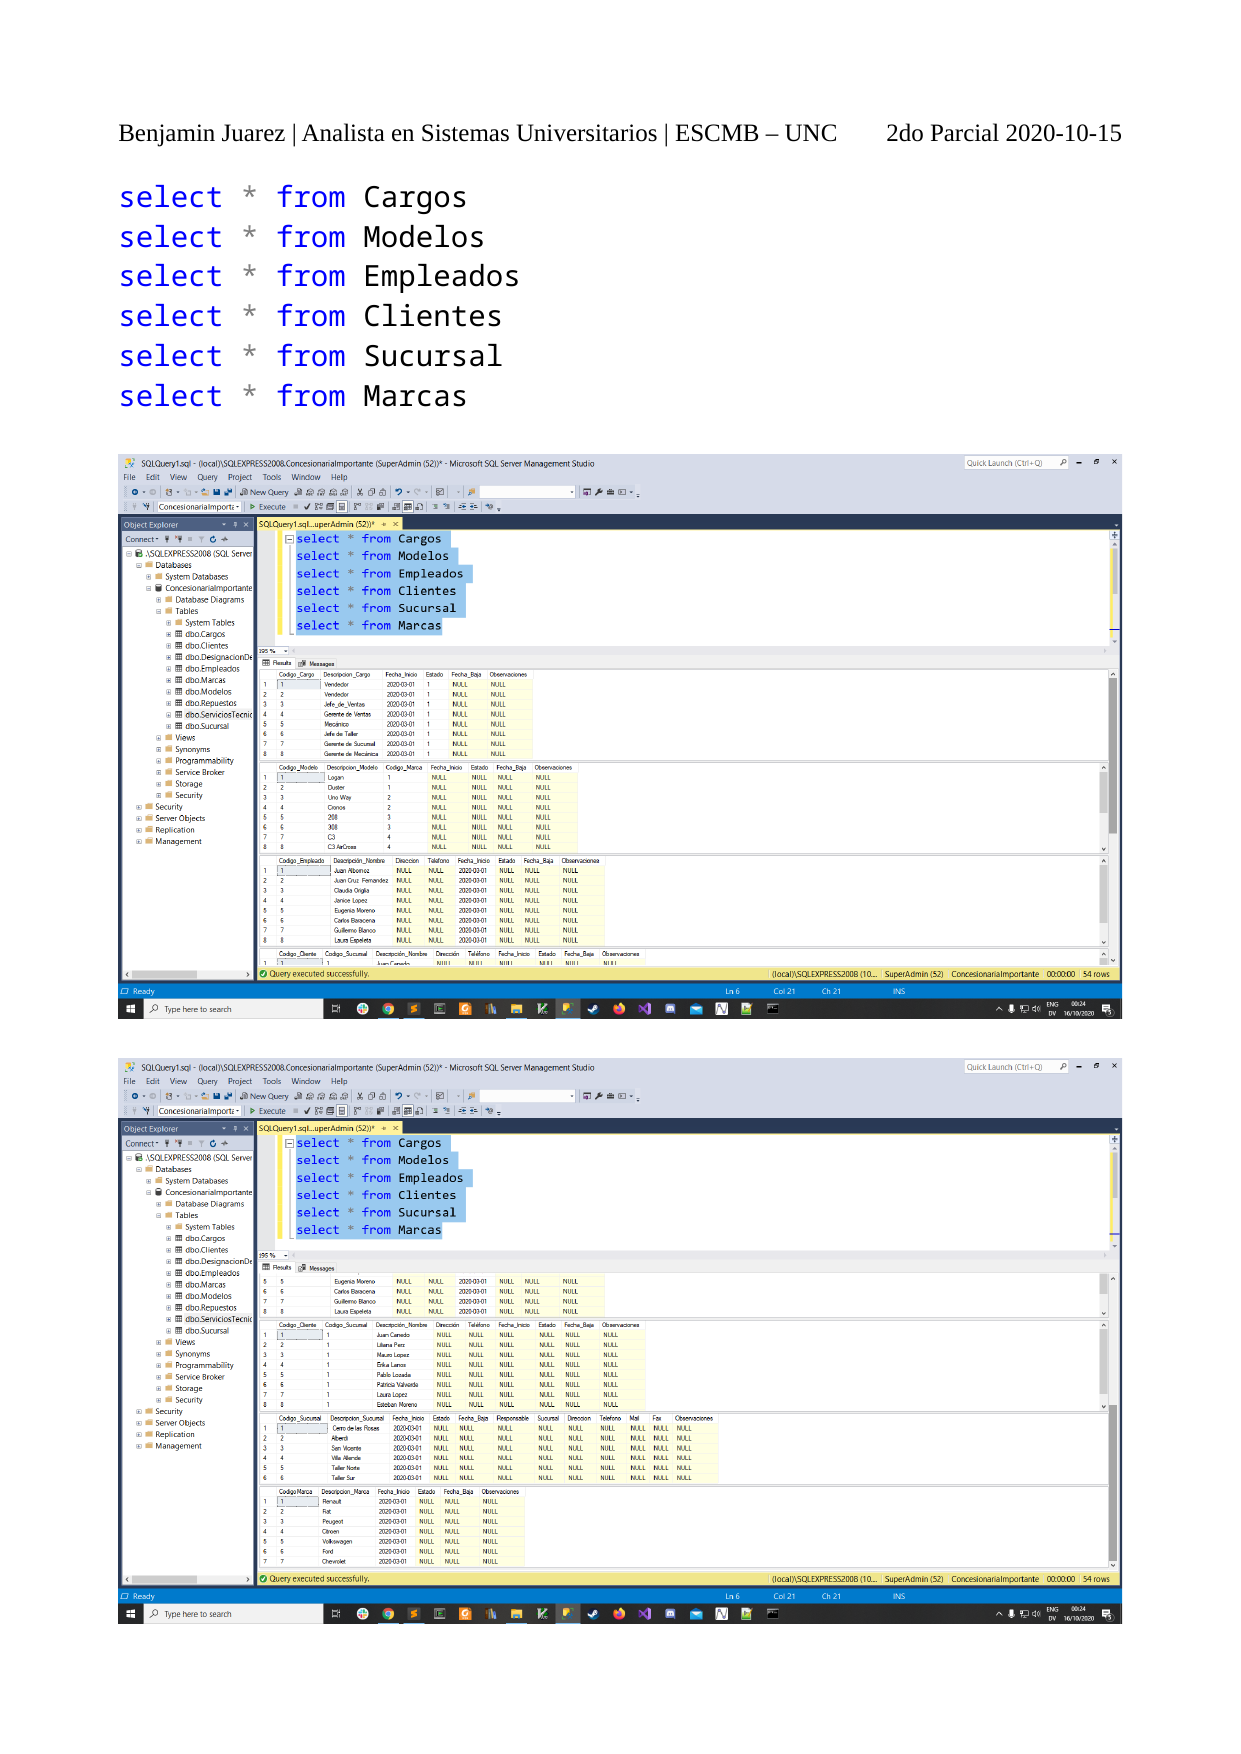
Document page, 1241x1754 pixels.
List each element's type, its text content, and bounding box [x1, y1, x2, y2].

text select * from Sucursal [118, 335, 1122, 375]
picture [118, 454, 1123, 1019]
text select * from Clientes [118, 295, 1122, 335]
text select * from Cargos [118, 176, 1122, 216]
text select * from Marcas [118, 375, 1122, 414]
picture [118, 1058, 1123, 1624]
text select * from Modelos [118, 216, 1122, 256]
text select * from Empleados [118, 256, 1122, 295]
